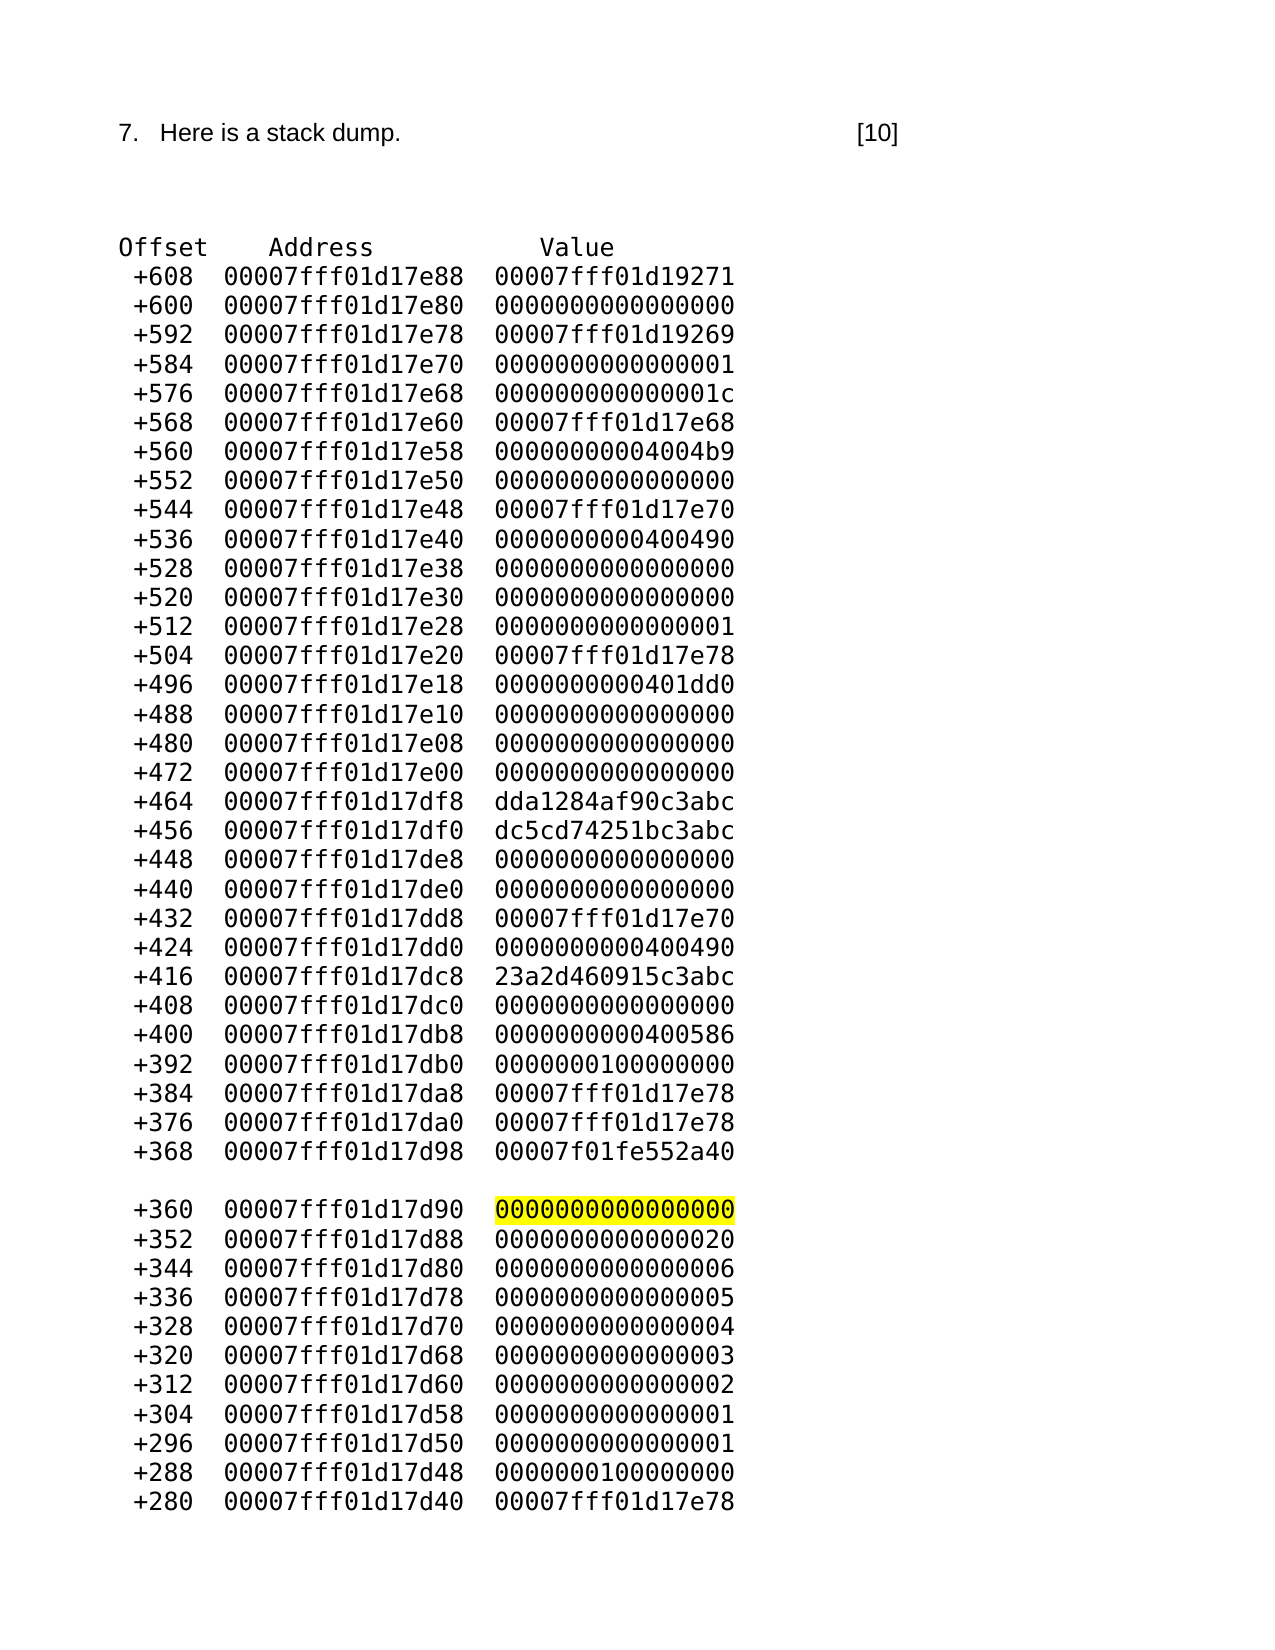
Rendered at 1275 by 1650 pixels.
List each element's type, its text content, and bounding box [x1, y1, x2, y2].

text +424 00007fff01d17dd0 0000000000400490 [118, 933, 1157, 962]
text +560 00007fff01d17e58 00000000004004b9 [118, 437, 1157, 466]
text +432 00007fff01d17dd8 00007fff01d17e70 [118, 904, 1157, 933]
text +520 00007fff01d17e30 0000000000000000 [118, 583, 1157, 612]
text +328 00007fff01d17d70 0000000000000004 [118, 1312, 1157, 1341]
text +600 00007fff01d17e80 0000000000000000 [118, 291, 1157, 321]
text +336 00007fff01d17d78 0000000000000005 [118, 1283, 1157, 1312]
text +472 00007fff01d17e00 0000000000000000 [118, 758, 1157, 787]
text +376 00007fff01d17da0 00007fff01d17e78 [118, 1108, 1157, 1137]
text +488 00007fff01d17e10 0000000000000000 [118, 700, 1157, 729]
text +528 00007fff01d17e38 0000000000000000 [118, 554, 1157, 583]
text +504 00007fff01d17e20 00007fff01d17e78 [118, 641, 1157, 671]
text +448 00007fff01d17de8 0000000000000000 [118, 846, 1157, 875]
text +512 00007fff01d17e28 0000000000000001 [118, 612, 1157, 641]
text +352 00007fff01d17d88 0000000000000020 [118, 1225, 1157, 1254]
text +552 00007fff01d17e50 0000000000000000 [118, 466, 1157, 496]
text +592 00007fff01d17e78 00007fff01d19269 [118, 321, 1157, 350]
text +608 00007fff01d17e88 00007fff01d19271 [118, 262, 1157, 291]
text +344 00007fff01d17d80 0000000000000006 [118, 1254, 1157, 1283]
text +288 00007fff01d17d48 0000000100000000 [118, 1458, 1157, 1487]
text +544 00007fff01d17e48 00007fff01d17e70 [118, 496, 1157, 525]
text +368 00007fff01d17d98 00007f01fe552a40 [118, 1137, 1157, 1166]
text +584 00007fff01d17e70 0000000000000001 [118, 350, 1157, 379]
text +416 00007fff01d17dc8 23a2d460915c3abc [118, 962, 1157, 991]
text +280 00007fff01d17d40 00007fff01d17e78 [118, 1487, 1157, 1516]
text 7. Here is a stack dump. [10] [118, 118, 1157, 147]
text +480 00007fff01d17e08 0000000000000000 [118, 729, 1157, 758]
text +296 00007fff01d17d50 0000000000000001 [118, 1429, 1157, 1458]
text Offset Address Value [118, 233, 1157, 262]
text +384 00007fff01d17da8 00007fff01d17e78 [118, 1079, 1157, 1108]
text +360 00007fff01d17d90 0000000000000000 [118, 1196, 1157, 1225]
text +304 00007fff01d17d58 0000000000000001 [118, 1400, 1157, 1429]
text +456 00007fff01d17df0 dc5cd74251bc3abc [118, 816, 1157, 846]
text +568 00007fff01d17e60 00007fff01d17e68 [118, 408, 1157, 437]
text +408 00007fff01d17dc0 0000000000000000 [118, 991, 1157, 1021]
text +576 00007fff01d17e68 000000000000001c [118, 379, 1157, 408]
text +440 00007fff01d17de0 0000000000000000 [118, 875, 1157, 904]
text +320 00007fff01d17d68 0000000000000003 [118, 1341, 1157, 1371]
text +536 00007fff01d17e40 0000000000400490 [118, 525, 1157, 554]
text +392 00007fff01d17db0 0000000100000000 [118, 1050, 1157, 1079]
text +464 00007fff01d17df8 dda1284af90c3abc [118, 787, 1157, 816]
text +400 00007fff01d17db8 0000000000400586 [118, 1021, 1157, 1050]
text +312 00007fff01d17d60 0000000000000002 [118, 1371, 1157, 1400]
text +496 00007fff01d17e18 0000000000401dd0 [118, 671, 1157, 700]
